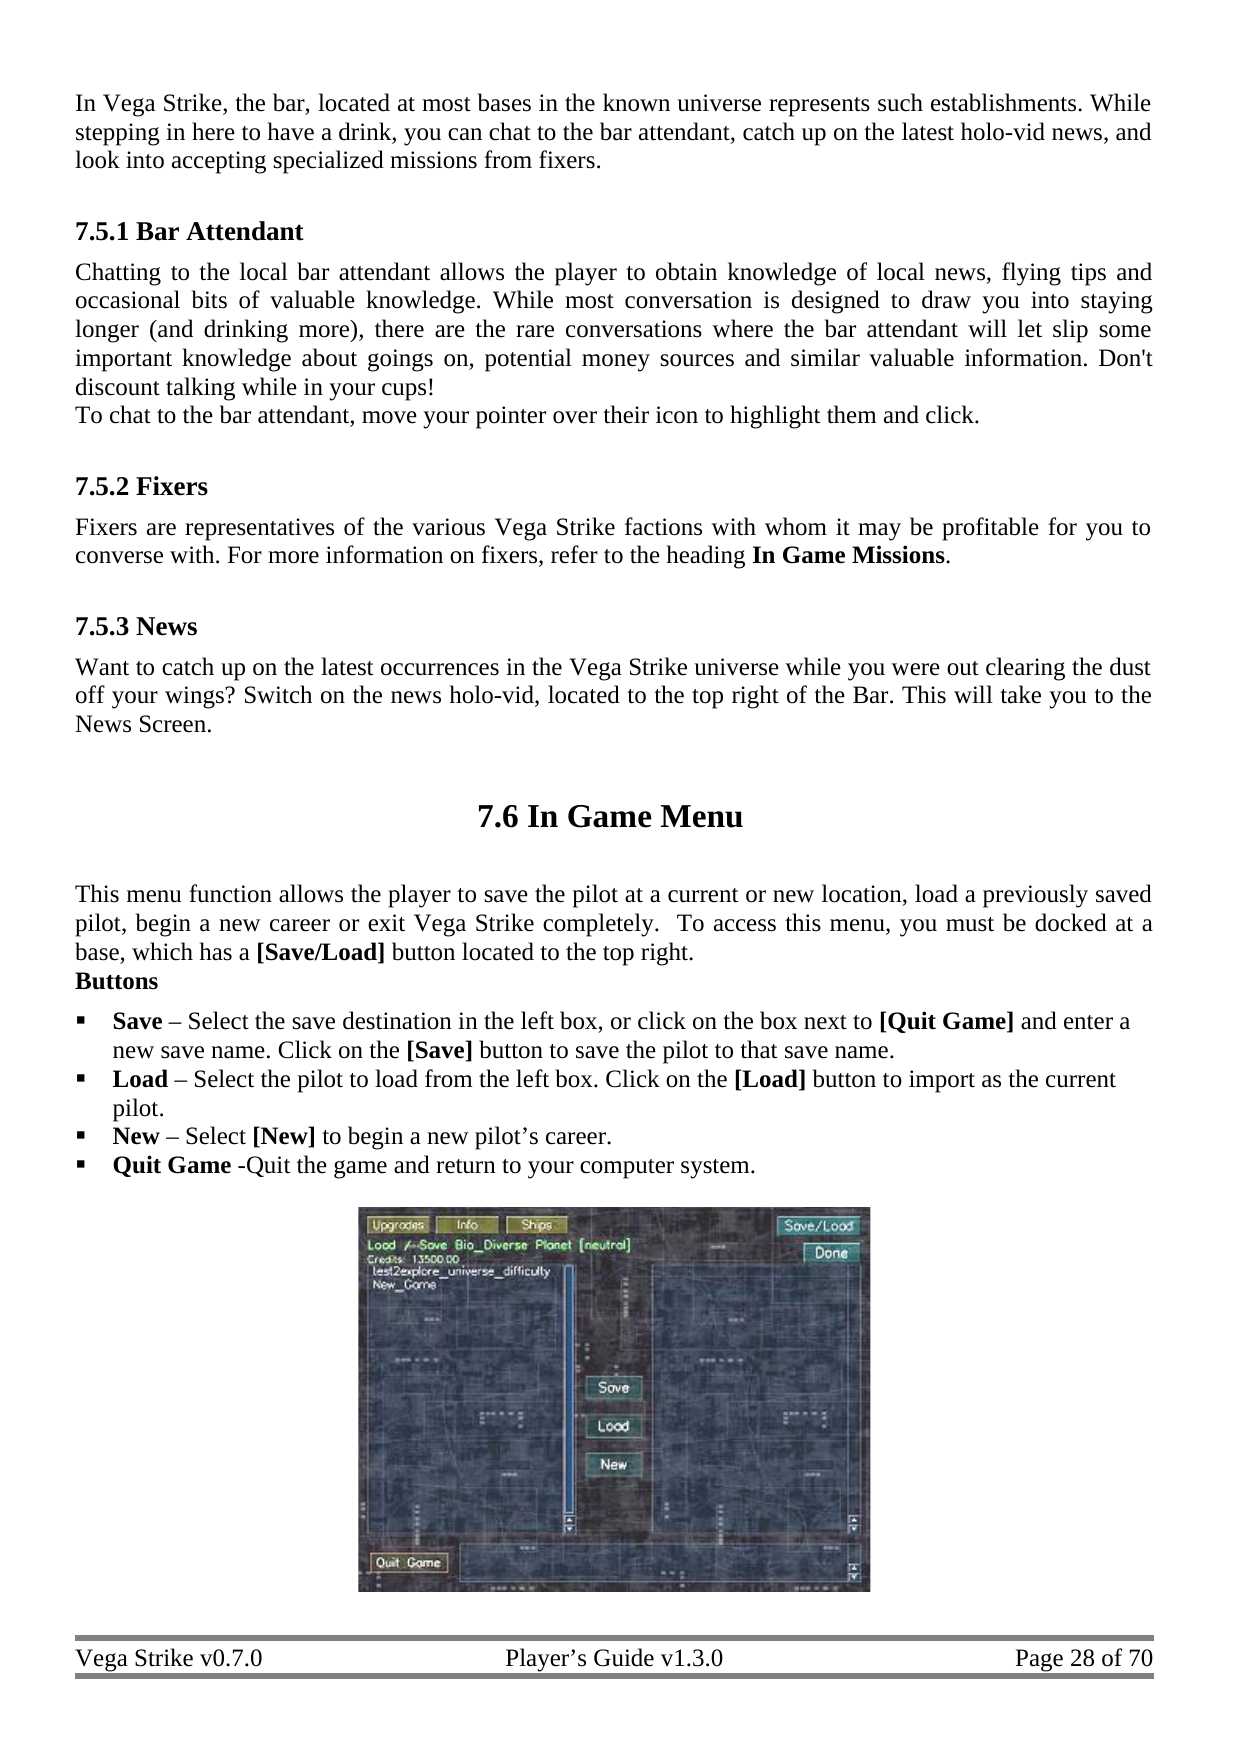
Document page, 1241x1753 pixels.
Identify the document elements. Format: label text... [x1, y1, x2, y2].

text This menu function allows the player to save the pilot at a current or new location, load a previously saved pilot, begin a new career or exit Vega Strike completely. To access this menu, you must be docked at a base, which has a [Save/Load] button located to the top right. [75, 879, 1154, 966]
picture [358, 1207, 871, 1592]
text Want to catch up on the latest occurrences in the Vega Strike universe while you were out clearing the dust off your wings? Switch on the news holo-vid, located to the top right of the Bar. This will take you to the News Screen. [75, 652, 1154, 738]
text Chatting to the local bar attendant allows the player to obtain knowledge of local news, flying tips and occasional bits of valuable knowledge. While most conversation is designed to draw you into staying longer (and drinking more), there are the rare conversations where the bar attendant will let slip some important knowledge about goings on, potential money sources and similar valuable information. Don't discount talking while in your cups! [75, 257, 1154, 401]
subtitle 7.6 In Game Menu [75, 797, 1154, 873]
subtitle 7.5.2 Fixers [75, 470, 1154, 501]
list New – Select [New] to begin a new pilot’s career. [75, 1121, 1154, 1150]
subtitle 7.5.3 News [75, 610, 1154, 641]
text Fixers are representatives of the various Vega Strike factions with whom it may be profitable for you to converse with. For more information on fixers, refer to the heading In Game Missions. [75, 512, 1154, 569]
list Quit Game -Quit the game and return to your computer system. [75, 1150, 1154, 1179]
text Buttons [75, 966, 1154, 994]
text In Vega Strike, the bar, located at most bases in the known universe represents such establishments. While stepping in here to have a drink, you can chat to the bar attendant, catch up on the latest holo-vid news, and look into accepting specialized missions from fixers. [75, 88, 1154, 174]
list Load – Select the pilot to load from the left box. Click on the [Load] button to import as the current pilot. [75, 1064, 1154, 1121]
subtitle 7.5.1 Bar Attendant [75, 215, 1154, 246]
text To chat to the bar attendant, move your pointer over their icon to highlight them and click. [75, 401, 1154, 429]
list Save – Select the save destination in the left box, or click on the box next to [Quit Game] and enter a new save name. Click on the [Save] button to save the pilot to that save name. [75, 1006, 1154, 1064]
